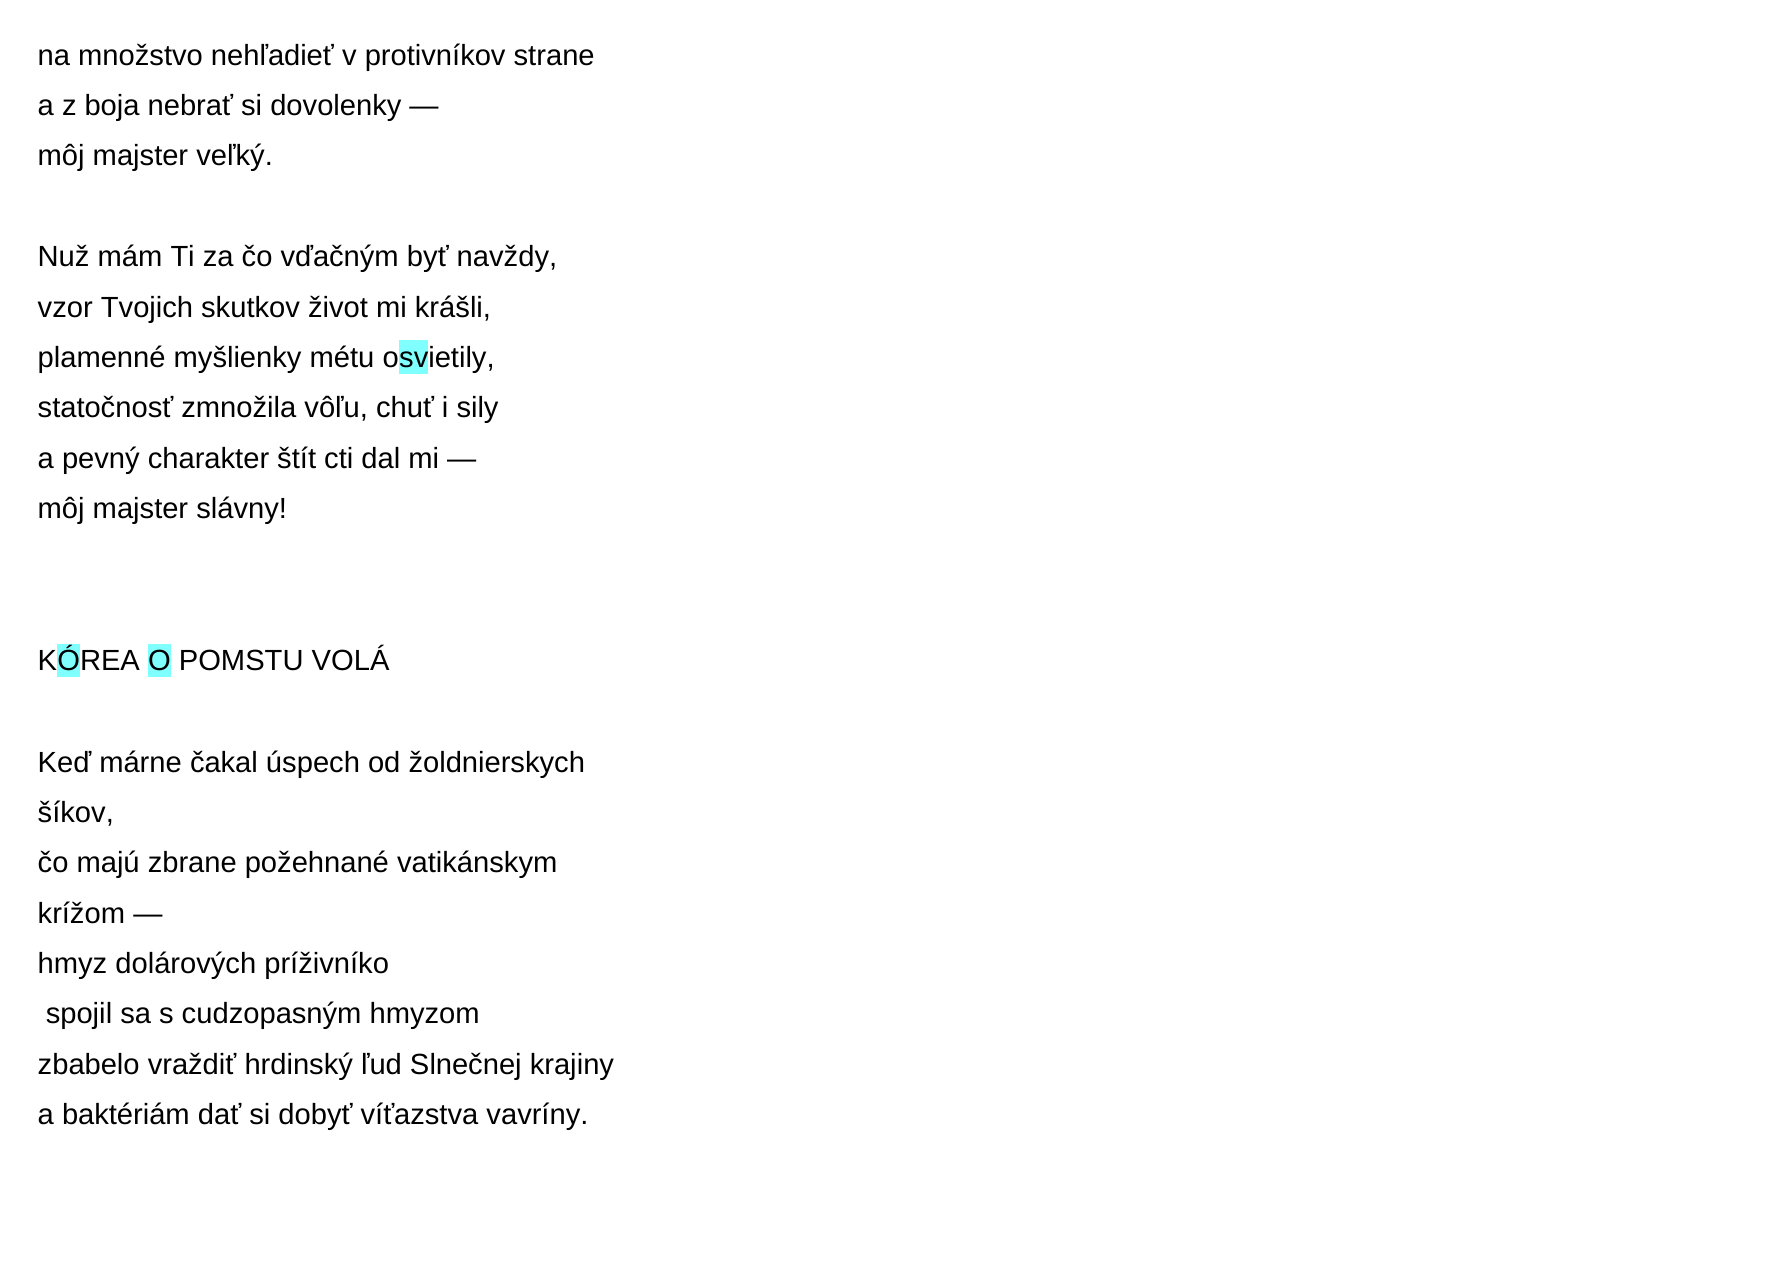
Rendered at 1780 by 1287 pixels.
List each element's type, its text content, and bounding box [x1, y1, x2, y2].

text a pevný charakter štít cti dal mi — [37, 441, 1130, 474]
text krížom — [37, 896, 1130, 929]
text Keď márne čakal úspech od žoldnierskych [37, 745, 1130, 778]
text hmyz dolárových príživníko [37, 946, 1130, 979]
text plamenné myšlienky métu osvietily, [37, 340, 1130, 374]
text KÓREA O POMSTU VOLÁ [37, 643, 1130, 677]
text môj majster veľký. [37, 138, 1130, 172]
text čo majú zbrane požehnané vatikánskym [37, 845, 1130, 879]
text šíkov, [37, 795, 1130, 829]
text Nuž mám Ti za čo vďačným byť navždy, [37, 239, 1130, 273]
text vzor Tvojich skutkov život mi krášli, [37, 290, 1130, 323]
text môj majster slávny! [37, 491, 1130, 524]
text statočnosť zmnožila vôľu, chuť i sily [37, 390, 1130, 424]
text spojil sa s cudzopasným hmyzom [37, 996, 1130, 1030]
text na množstvo nehľadieť v protivníkov strane [37, 37, 1130, 71]
text zbabelo vraždiť hrdinský ľud Slnečnej krajiny [37, 1047, 1130, 1080]
text a z boja nebrať si dovolenky — [37, 88, 1130, 121]
text a baktériám dať si dobyť víťazstva vavríny. [37, 1097, 1130, 1131]
